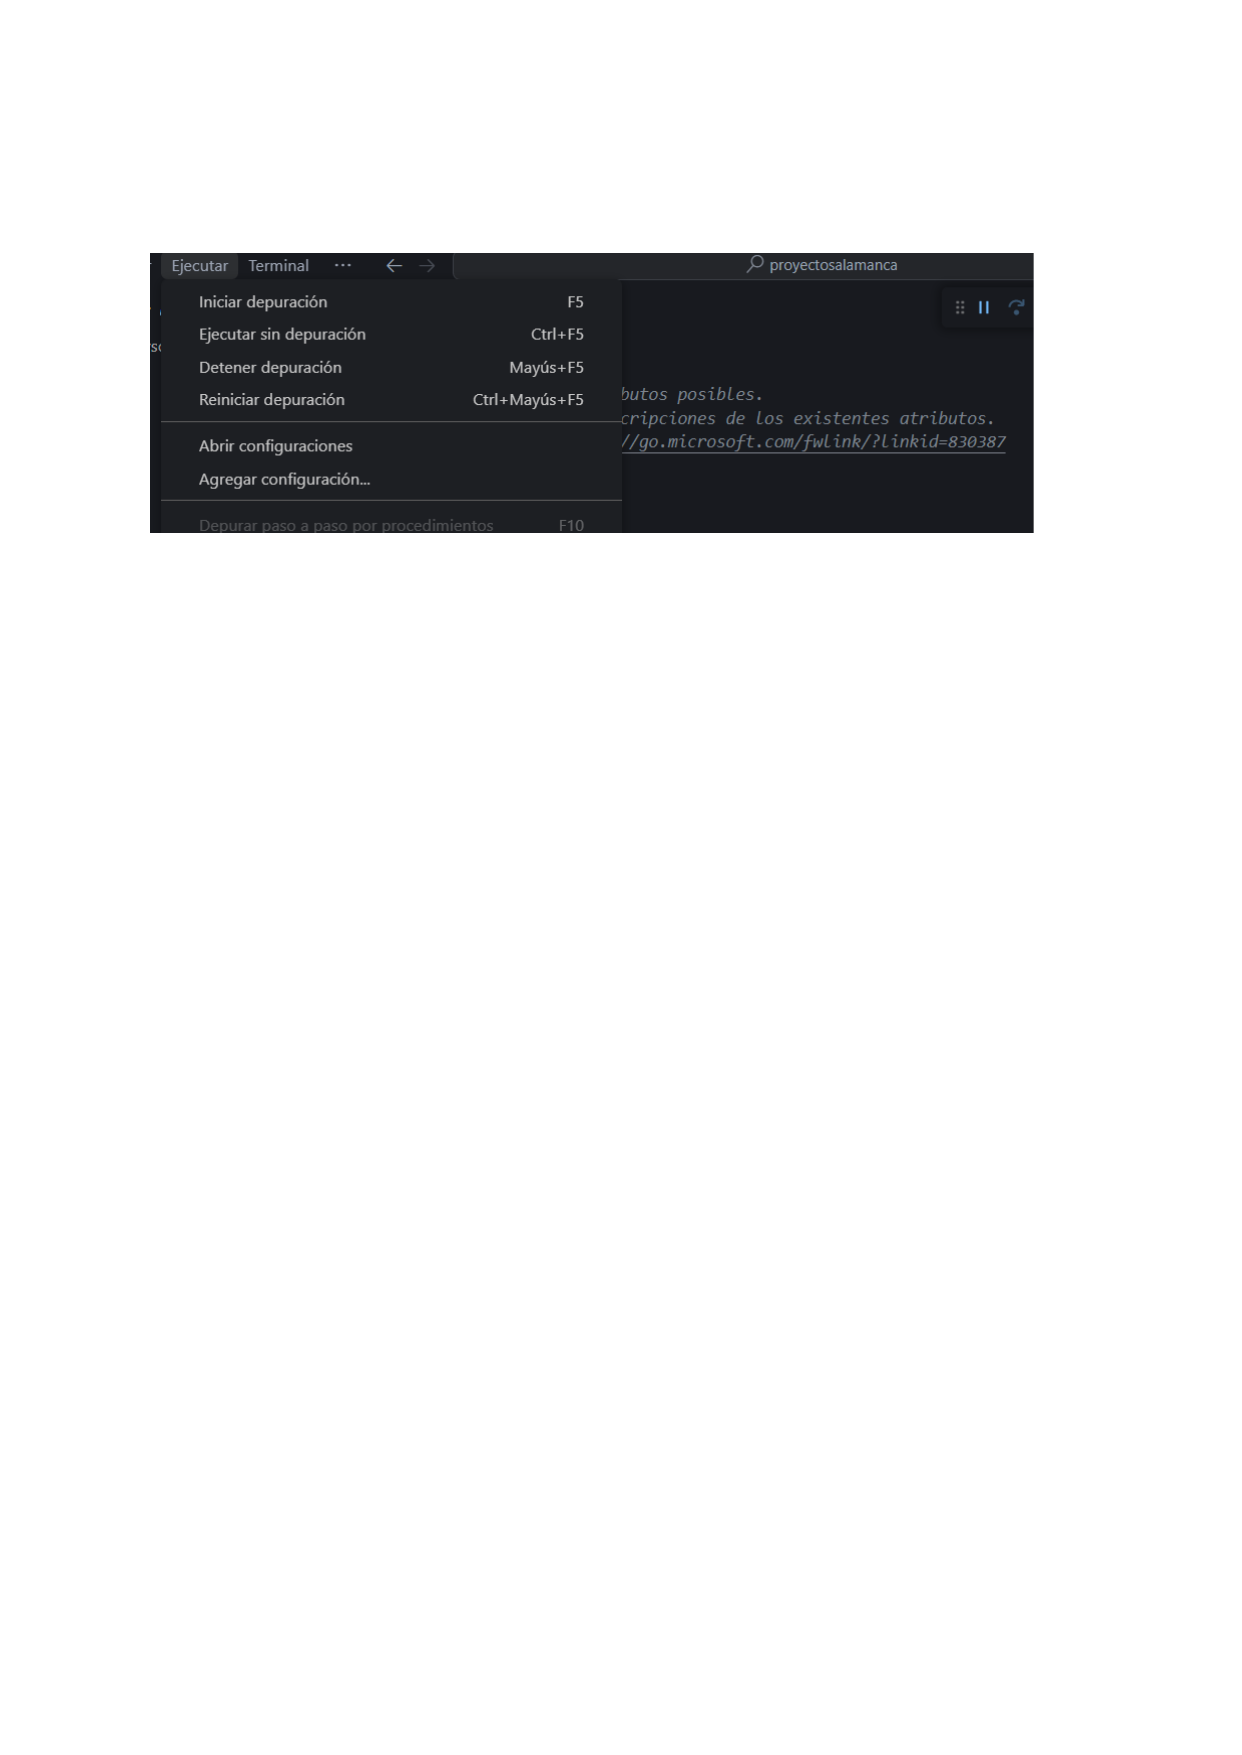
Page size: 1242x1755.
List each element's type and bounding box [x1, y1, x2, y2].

picture [150, 253, 1034, 533]
